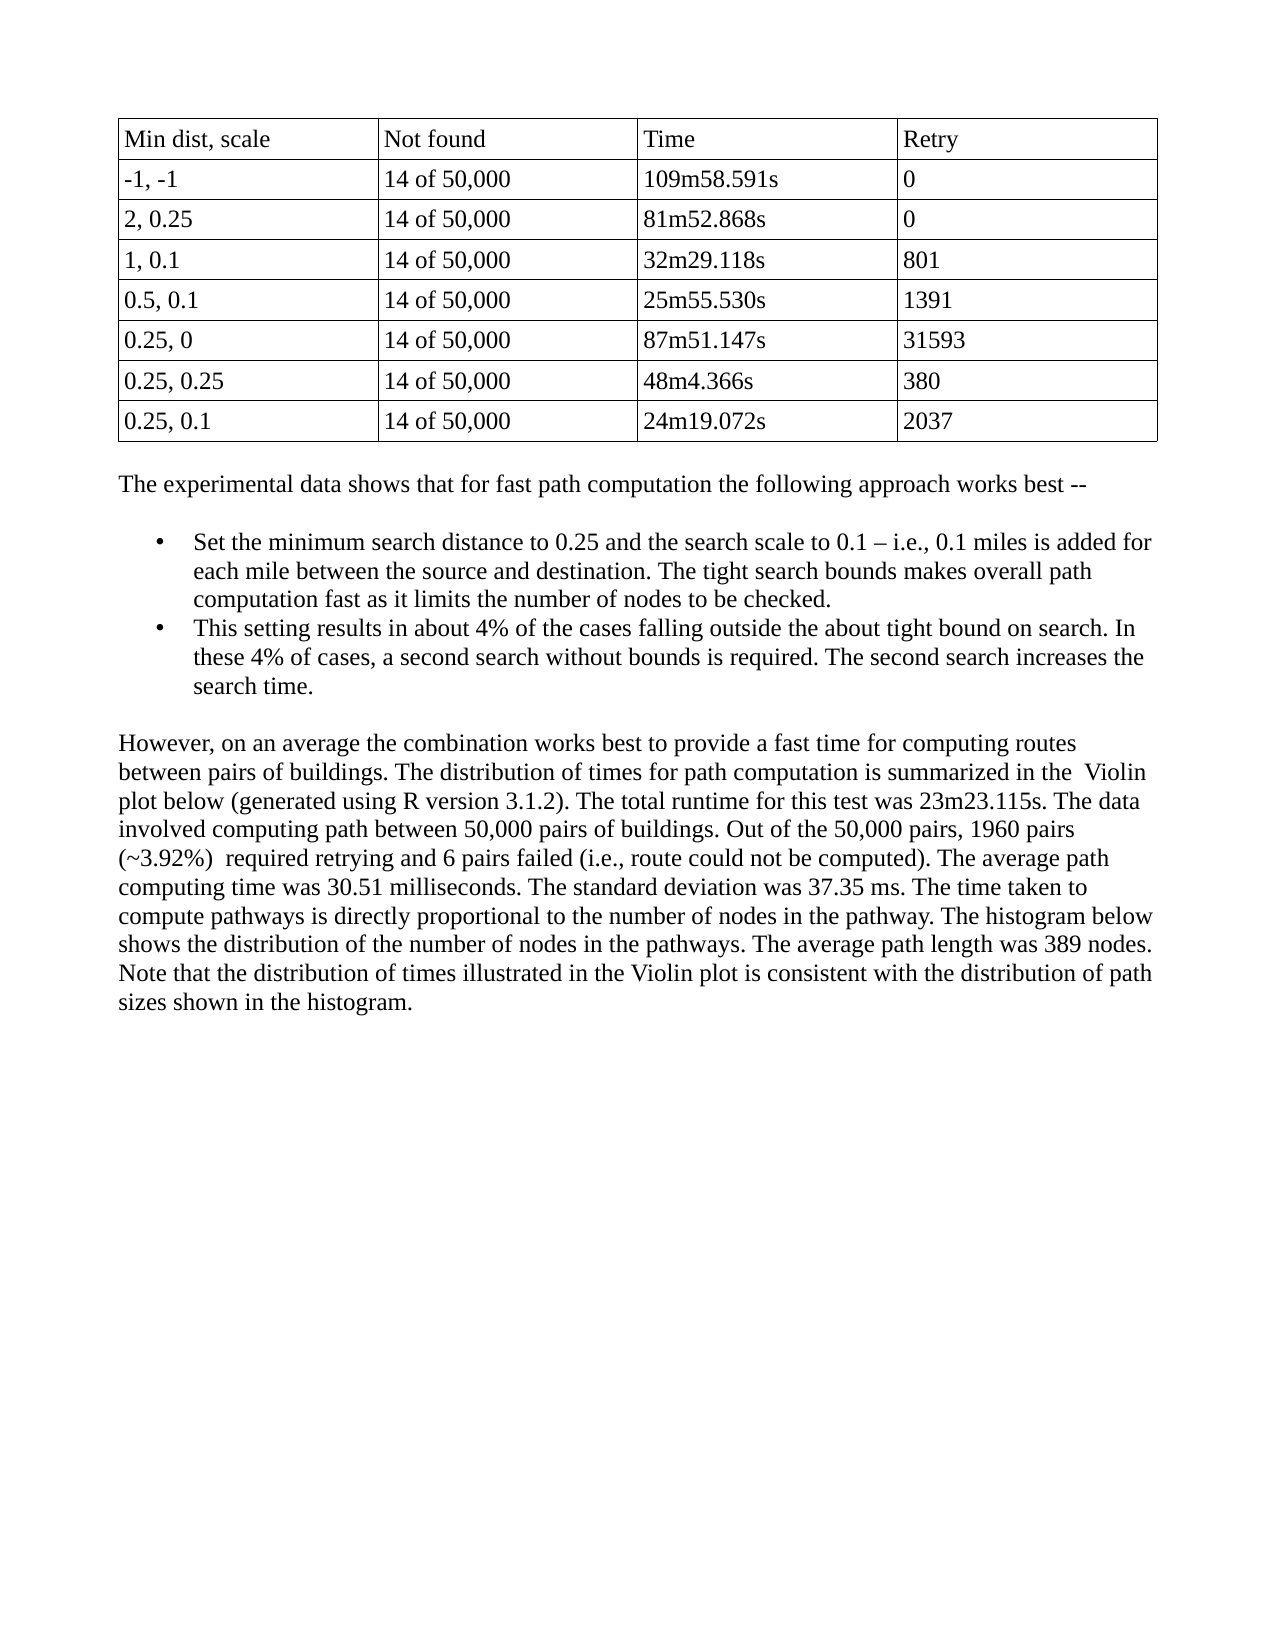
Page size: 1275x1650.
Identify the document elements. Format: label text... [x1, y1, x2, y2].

list Set the minimum search distance to 0.25 and the search scale to 0.1 – i.e., 0.1 miles is added for each mile between the source and destination. The tight search bounds makes overall path computation fast as it limits the number of nodes to be checked. [156, 527, 1157, 613]
table_cell 32m29.118s [638, 240, 897, 279]
table_cell 81m52.868s [638, 200, 897, 239]
table_cell 380 [898, 361, 1157, 400]
table_cell 801 [898, 240, 1157, 279]
table_cell 14 of 50,000 [379, 160, 637, 199]
table_cell 0 [898, 160, 1157, 199]
table_cell 14 of 50,000 [379, 321, 637, 360]
table_cell 0.25, 0.25 [119, 361, 378, 400]
text However, on an average the combination works best to provide a fast time for computing routes between pairs of buildings. The distribution of times for path computation is summarized in the Violin plot below (generated using R version 3.1.2). The total runtime for this test was 23m23.115s. The data involved computing path between 50,000 pairs of buildings. Out of the 50,000 pairs, 1960 pairs (~3.92%) required retrying and 6 pairs failed (i.e., route could not be computed). The average path computing time was 30.51 milliseconds. The standard deviation was 37.35 ms. The time taken to compute pathways is directly proportional to the number of nodes in the pathway. The histogram below shows the distribution of the number of nodes in the pathways. The average path length was 389 nodes. Note that the distribution of times illustrated in the Violin plot is consistent with the distribution of path sizes shown in the histogram. [118, 728, 1157, 1016]
table_cell 14 of 50,000 [379, 361, 637, 400]
table_cell 87m51.147s [638, 321, 897, 360]
text The experimental data shows that for fast path computation the following approach works best -- [118, 469, 1157, 498]
table_header Time [638, 119, 897, 158]
table_cell 2037 [898, 401, 1157, 441]
table_cell 1, 0.1 [119, 240, 378, 279]
table_cell 109m58.591s [638, 160, 897, 199]
table_cell 24m19.072s [638, 401, 897, 441]
table_cell 2, 0.25 [119, 200, 378, 239]
table_cell 14 of 50,000 [379, 240, 637, 279]
table_cell 14 of 50,000 [379, 200, 637, 239]
table_header Min dist, scale [119, 119, 378, 158]
table_cell 14 of 50,000 [379, 401, 637, 441]
table_header Retry [898, 119, 1157, 158]
table_cell 0.5, 0.1 [119, 280, 378, 320]
table_cell 31593 [898, 321, 1157, 360]
table_cell 0.25, 0 [119, 321, 378, 360]
table_cell 14 of 50,000 [379, 280, 637, 320]
table_cell 0 [898, 200, 1157, 239]
table_header Not found [379, 119, 637, 158]
table_cell 0.25, 0.1 [119, 401, 378, 441]
table_cell 25m55.530s [638, 280, 897, 320]
table_cell -1, -1 [119, 160, 378, 199]
list This setting results in about 4% of the cases falling outside the about tight bound on search. In these 4% of cases, a second search without bounds is required. The second search increases the search time. [156, 613, 1157, 699]
table_cell 1391 [898, 280, 1157, 320]
table_cell 48m4.366s [638, 361, 897, 400]
